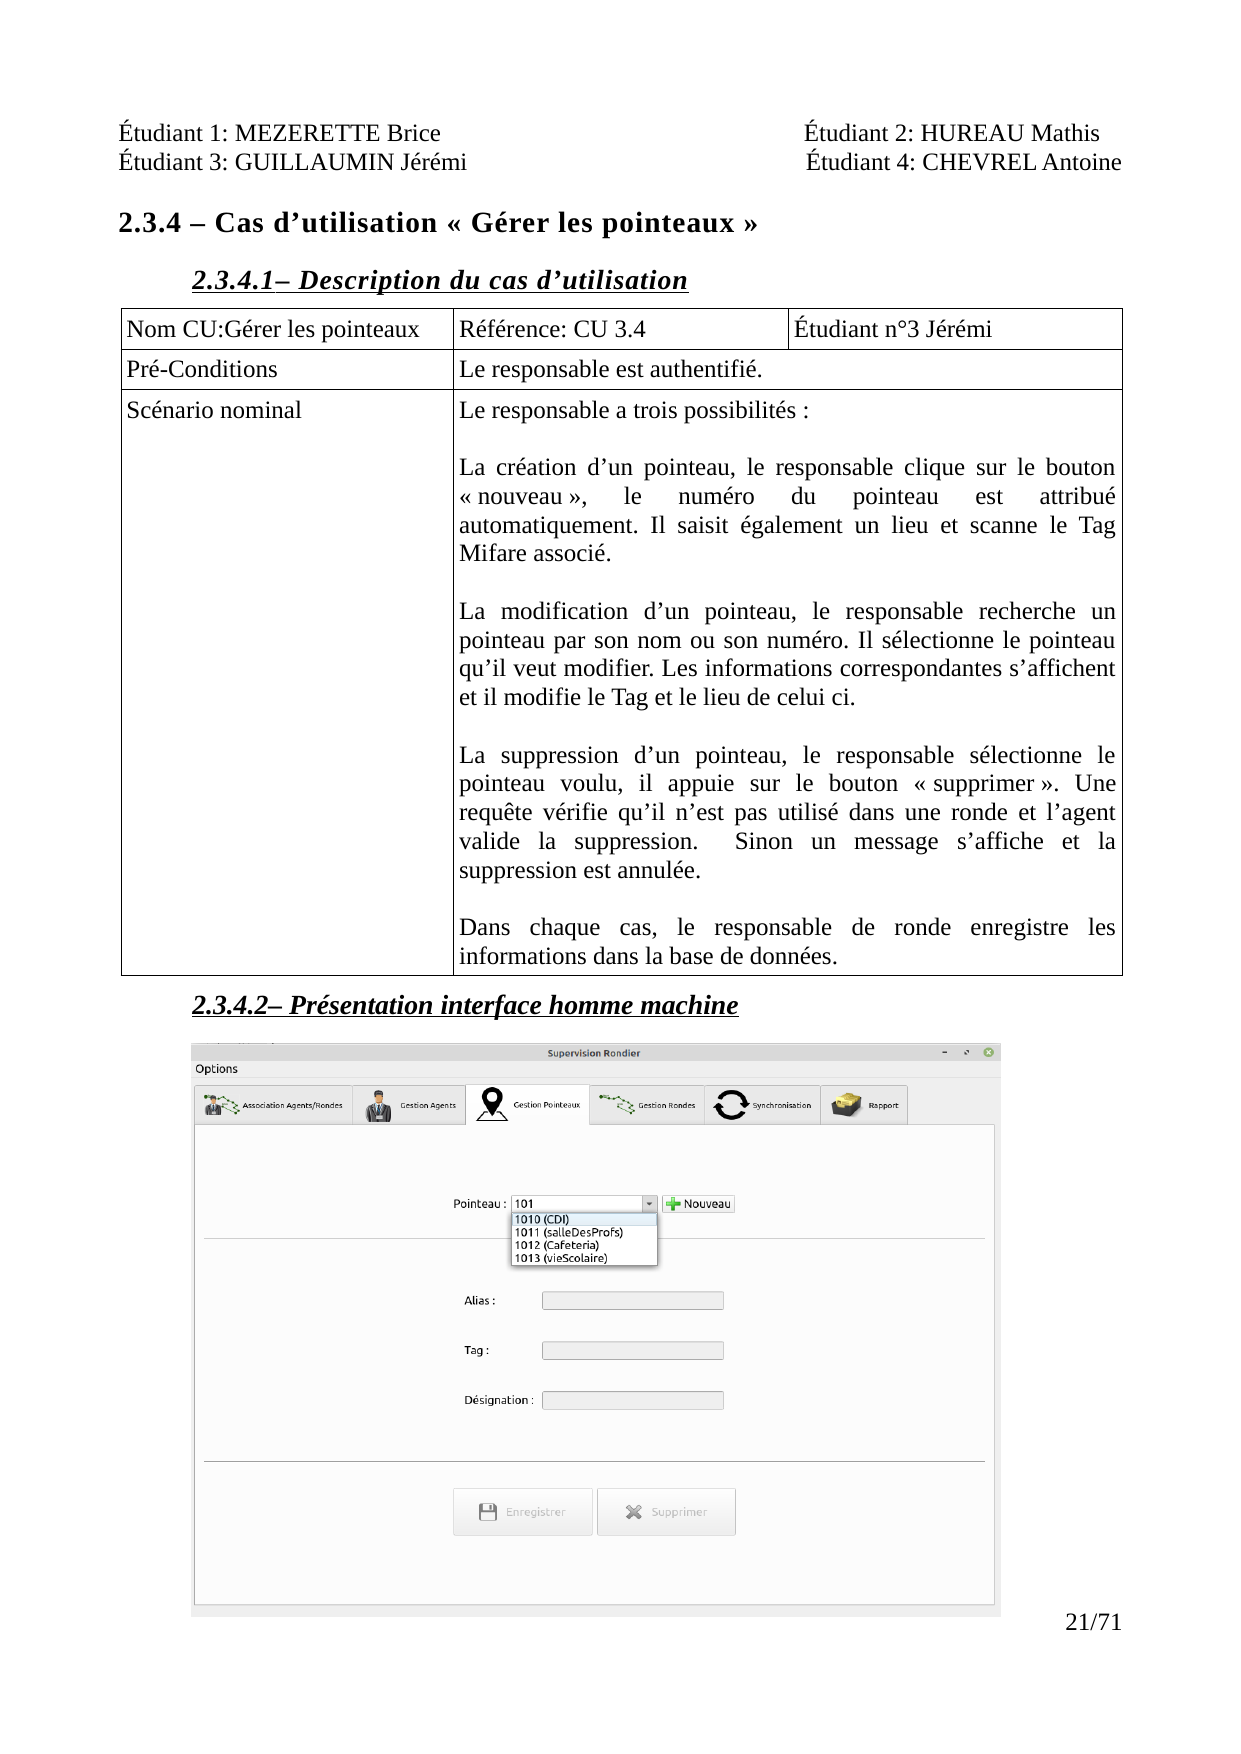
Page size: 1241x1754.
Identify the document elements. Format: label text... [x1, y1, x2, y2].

table_cell Scénario nominal [122, 390, 453, 975]
table_header Référence: CU 3.4 [454, 309, 788, 348]
table_header Étudiant n°3 Jérémi [789, 309, 1122, 348]
table_cell Le responsable est authentifié. [454, 350, 1122, 389]
table_cell Pré-Conditions [122, 350, 453, 389]
subtitle 2.3.4.1– Description du cas d’utilisation [118, 264, 1122, 296]
table_header Nom CU:Gérer les pointeaux [122, 309, 453, 348]
table_cell Le responsable a trois possibilités : La création d’un pointeau, le responsable clique sur le bouton « nouveau », le numéro du pointeau est attribué automatiquement. Il saisit également un lieu et scanne le Tag Mifare associé. La modification d’un pointeau, le responsable recherche un pointeau par son nom ou son numéro. Il sélectionne le pointeau qu’il veut modifier. Les informations correspondantes s’affichent et il modifie le Tag et le lieu de celui ci. La suppression d’un pointeau, le responsable sélectionne le pointeau voulu, il appuie sur le bouton « supprimer ». Une requête vérifie qu’il n’est pas utilisé dans une ronde et l’agent valide la suppression. Sinon un message s’affiche et la suppression est annulée. Dans chaque cas, le responsable de ronde enregistre les informations dans la base de données. [454, 390, 1122, 975]
picture [191, 1043, 1001, 1617]
subtitle 2.3.4 – Cas d’utilisation « Gérer les pointeaux » [118, 205, 1122, 239]
subtitle 2.3.4.2– Présentation interface homme machine [118, 988, 1122, 1020]
